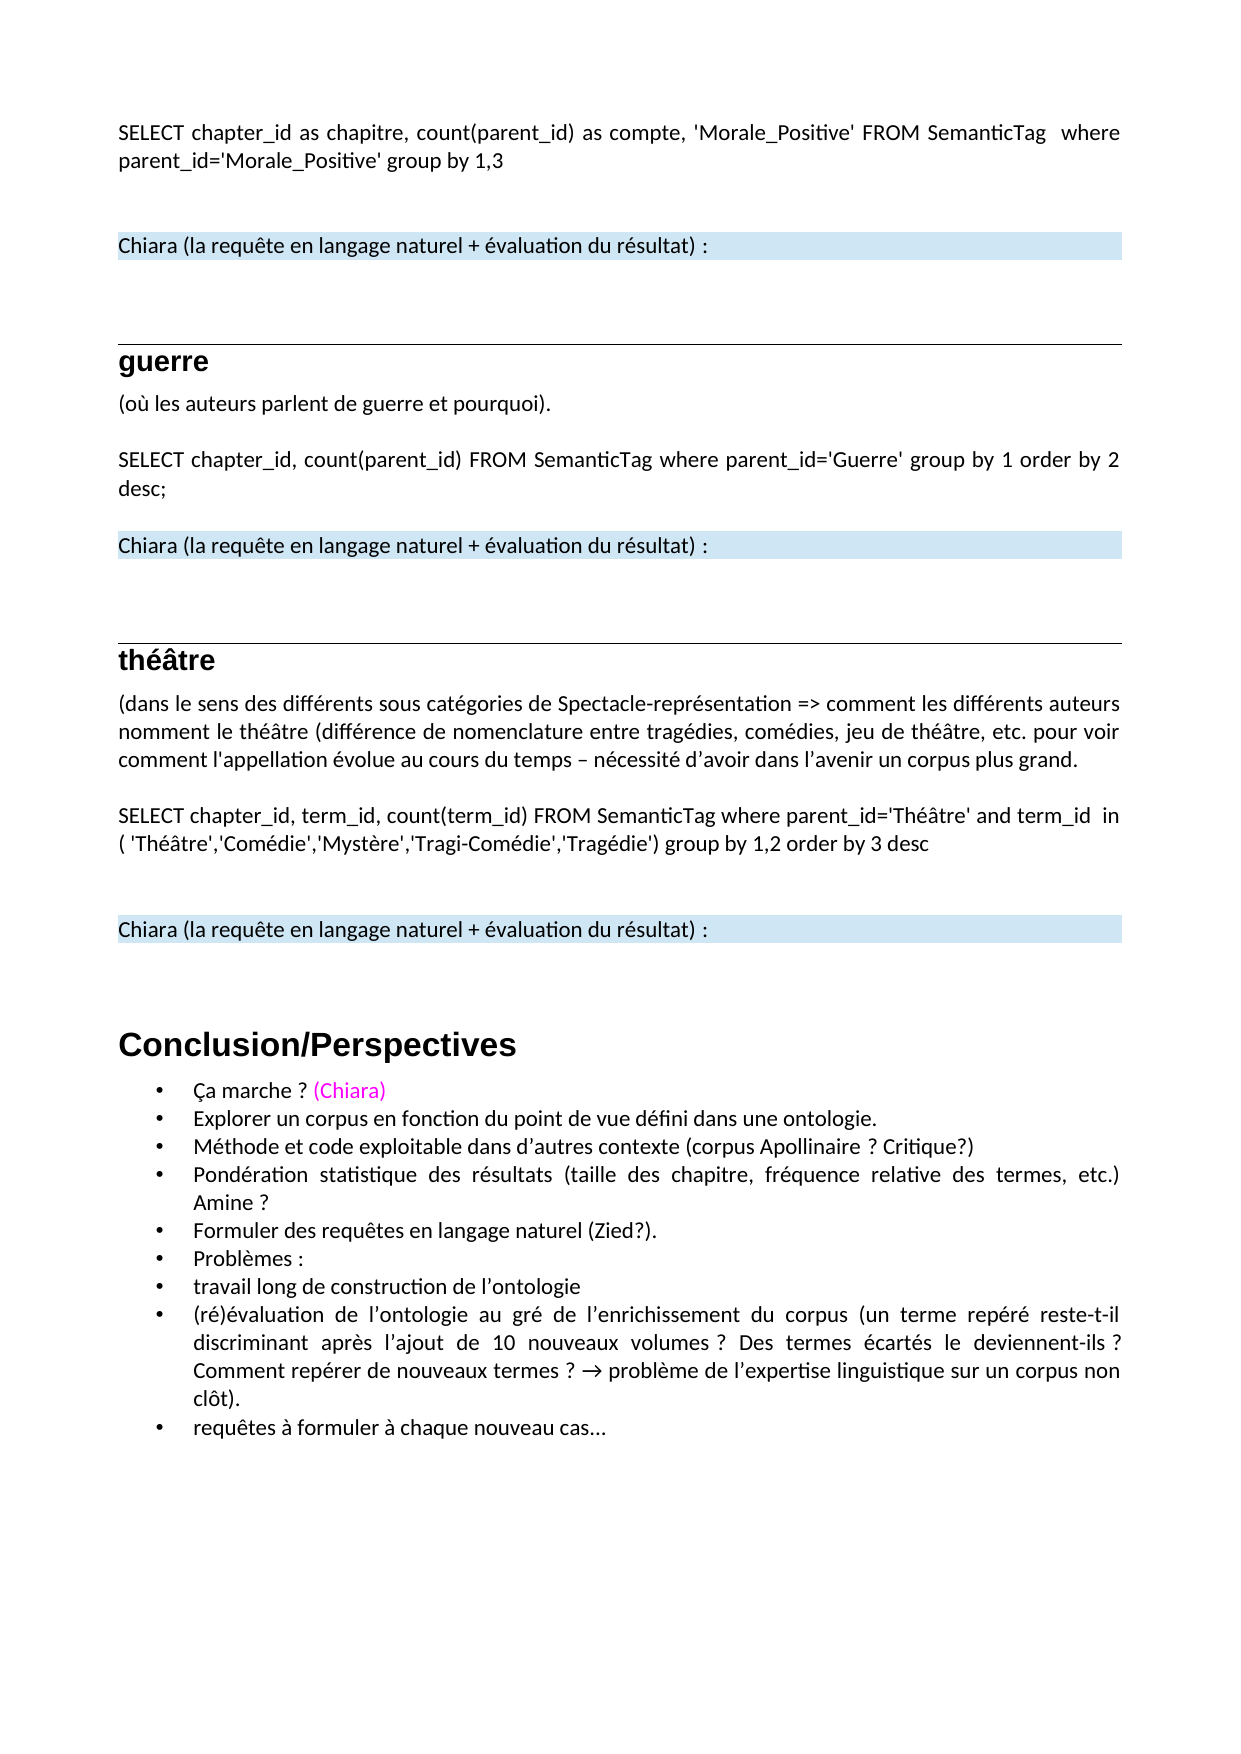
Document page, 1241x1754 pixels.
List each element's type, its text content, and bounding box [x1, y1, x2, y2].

text (dans le sens des différents sous catégories de Spectacle-représentation => comment les différents auteurs nomment le théâtre (différence de nomenclature entre tragédies, comédies, jeu de théâtre, etc. pour voir comment l'appellation évolue au cours du temps – nécessité d’avoir dans l’avenir un corpus plus grand. [118, 689, 1122, 773]
list Explorer un corpus en fonction du point de vue défini dans une ontologie. [156, 1104, 1122, 1132]
list Formuler des requêtes en langage naturel (Zied?). [156, 1216, 1122, 1244]
list Problèmes : [156, 1244, 1122, 1272]
subtitle théâtre [118, 644, 1122, 677]
text SELECT chapter_id as chapitre, count(parent_id) as compte, 'Morale_Positive' FROM SemanticTag where parent_id='Morale_Positive' group by 1,3 [118, 118, 1122, 174]
subtitle guerre [118, 345, 1122, 377]
text (où les auteurs parlent de guerre et pourquoi). [118, 389, 1122, 418]
text SELECT chapter_id, count(parent_id) FROM SemanticTag where parent_id='Guerre' group by 1 order by 2 desc; [118, 446, 1122, 502]
list Méthode et code exploitable dans d’autres contexte (corpus Apollinaire ? Critique?) [156, 1132, 1122, 1160]
text SELECT chapter_id, term_id, count(term_id) FROM SemanticTag where parent_id='Théâtre' and term_id in ( 'Théâtre','Comédie','Mystère','Tragi-Comédie','Tragédie') group by 1,2 order by 3 desc [118, 801, 1122, 857]
list Ça marche ? (Chiara) [156, 1076, 1122, 1104]
subtitle Conclusion/Perspectives [118, 1025, 1122, 1064]
list requêtes à formuler à chaque nouveau cas... [156, 1413, 1122, 1441]
text Chiara (la requête en langage naturel + évaluation du résultat) : [118, 232, 1122, 260]
list Pondération statistique des résultats (taille des chapitre, fréquence relative des termes, etc.) Amine ? [156, 1160, 1122, 1216]
list (ré)évaluation de l’ontologie au gré de l’enrichissement du corpus (un terme repéré reste-t-il discriminant après l’ajout de 10 nouveaux volumes ? Des termes écartés le deviennent-ils ? Comment repérer de nouveaux termes ? → problème de l’expertise linguistique sur un corpus non clôt). [156, 1301, 1122, 1413]
text Chiara (la requête en langage naturel + évaluation du résultat) : [118, 915, 1122, 943]
list travail long de construction de l’ontologie [156, 1272, 1122, 1301]
text Chiara (la requête en langage naturel + évaluation du résultat) : [118, 531, 1122, 559]
